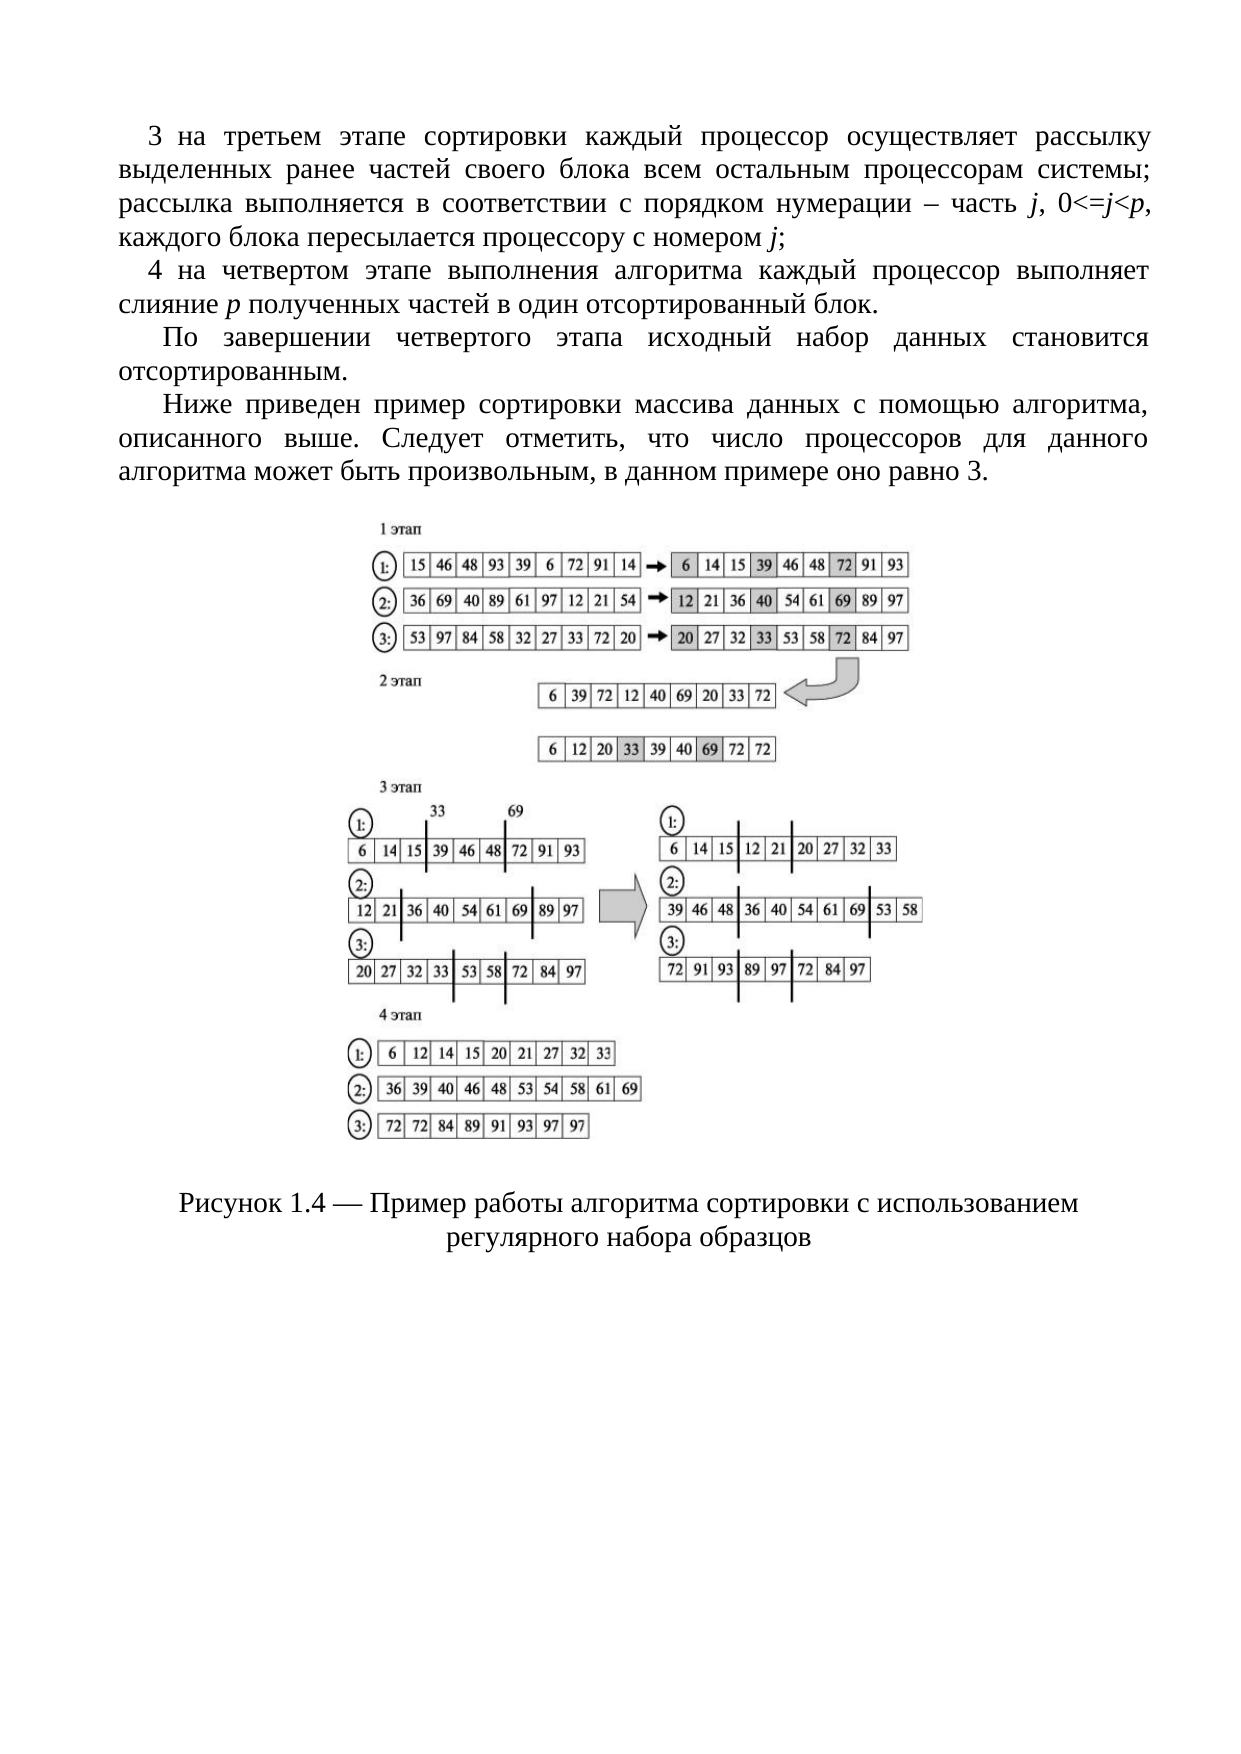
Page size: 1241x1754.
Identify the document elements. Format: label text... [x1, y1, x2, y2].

list на четвертом этапе выполнения алгоритма каждый процессор выполняет слияние p полученных частей в один отсортированный блок. [118, 252, 1149, 319]
list на третьем этапе сортировки каждый процессор осуществляет рассылку выделенных ранее частей своего блока всем остальным процессорам системы; рассылка выполняется в соответствии с порядком нумерации – часть j, 0<=j<p, каждого блока пересылается процессору с номером j; [118, 118, 1152, 252]
text По завершении четвертого этапа исходный набор данных становится отсортированным. [118, 319, 1149, 386]
picture [347, 520, 923, 1140]
text Рисунок 1.4 — Пример работы алгоритма сортировки с использованием регулярного набора образцов [118, 1185, 1139, 1252]
text Ниже приведен пример сортировки массива данных с помощью алгоритма, описанного выше. Следует отметить, что число процессоров для данного алгоритма может быть произвольным, в данном примере оно равно 3. [118, 386, 1149, 487]
